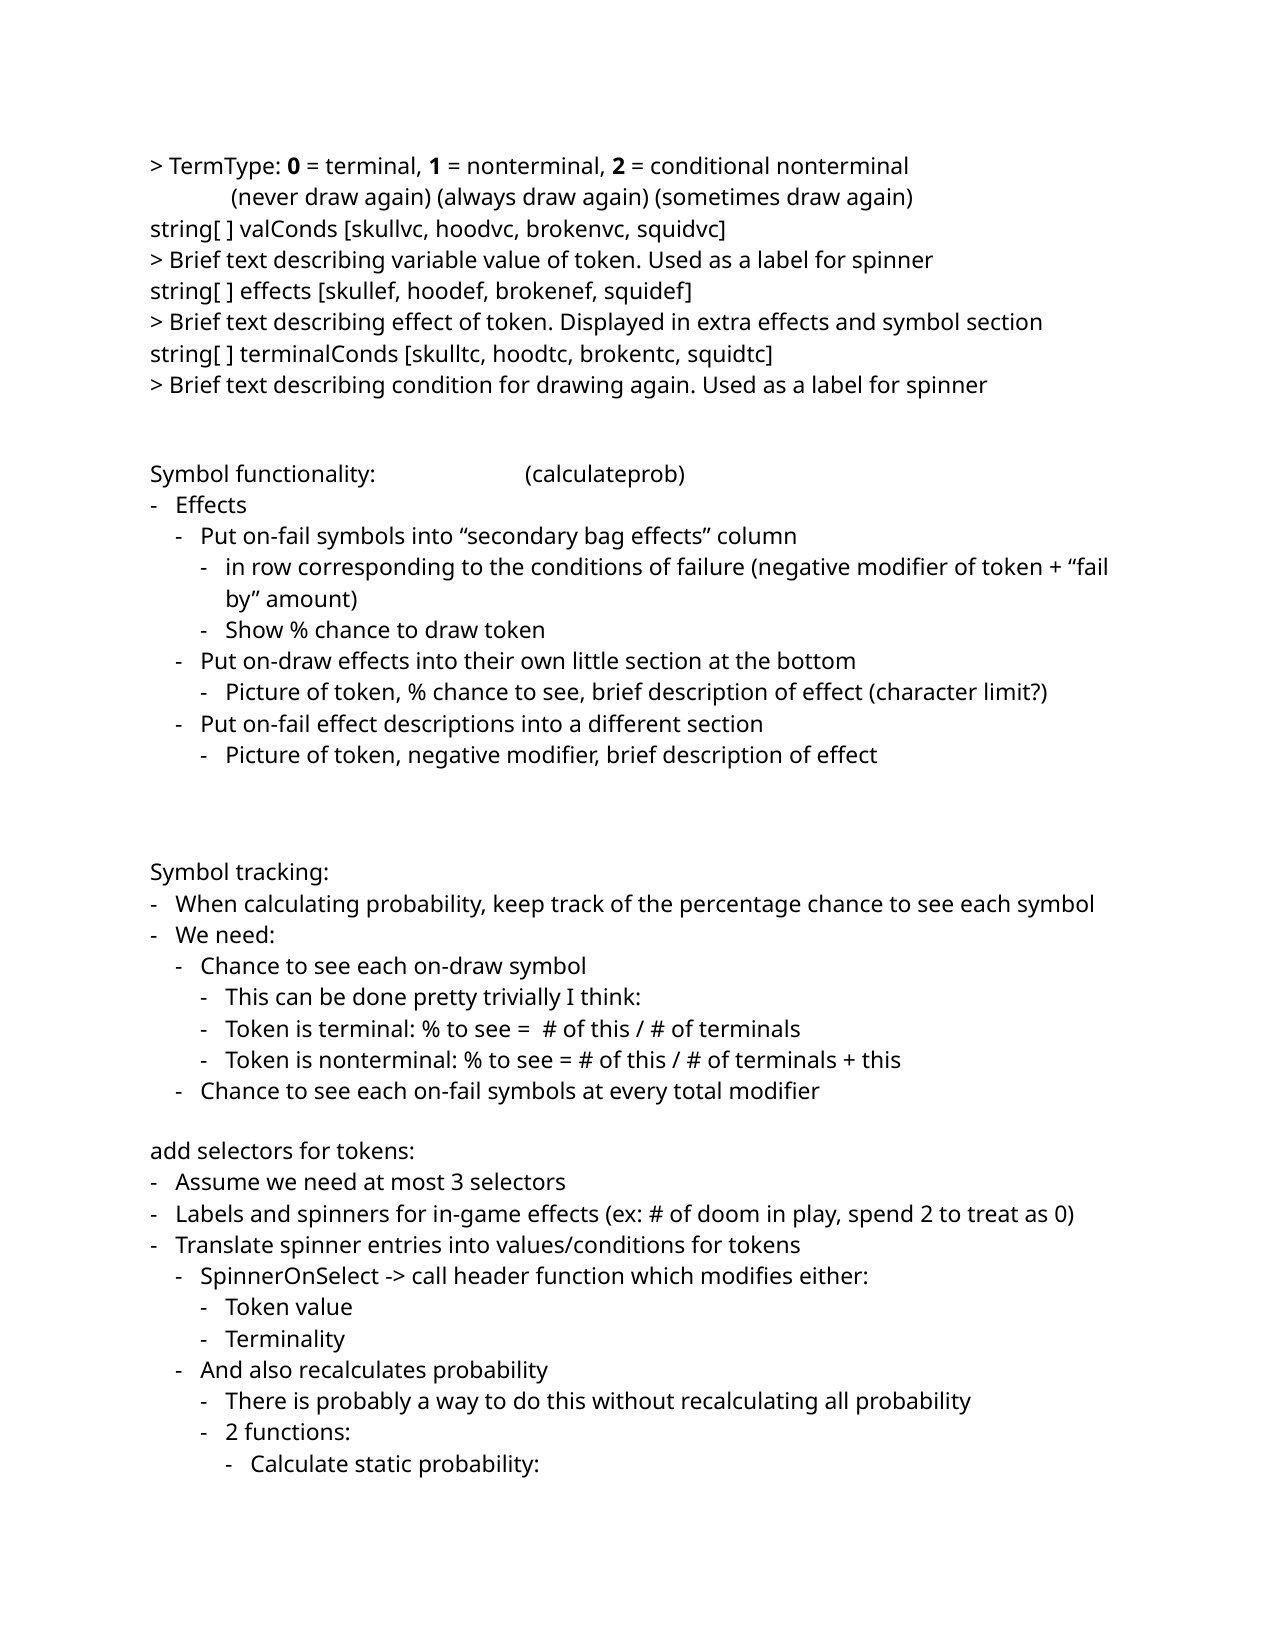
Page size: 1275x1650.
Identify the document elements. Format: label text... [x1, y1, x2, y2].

text > Brief text describing condition for drawing again. Used as a label for spinner [150, 369, 1125, 400]
list And also recalculates probability [175, 1354, 1125, 1385]
list 2 functions: [200, 1416, 1125, 1447]
list SpinnerOnSelect -> call header function which modifies either: [175, 1260, 1125, 1291]
list Calculate static probability: [225, 1447, 1125, 1479]
text string[ ] effects [skullef, hoodef, brokenef, squidef] [150, 275, 1125, 306]
list Chance to see each on-fail symbols at every total modifier [175, 1075, 1125, 1106]
list Effects [150, 489, 1125, 520]
text (never draw again) (always draw again) (sometimes draw again) [150, 181, 1125, 212]
list Chance to see each on-draw symbol [175, 950, 1125, 981]
list Terminality [200, 1322, 1125, 1354]
text string[ ] valConds [skullvc, hoodvc, brokenvc, squidvc] [150, 212, 1125, 244]
text Symbol functionality: (calculateprob) [150, 457, 1125, 489]
text Symbol tracking: [150, 856, 1125, 887]
text > Brief text describing effect of token. Displayed in extra effects and symbol section [150, 306, 1125, 337]
list Put on-draw effects into their own little section at the bottom [175, 645, 1125, 676]
list This can be done pretty trivially I think: [200, 981, 1125, 1012]
list Put on-fail effect descriptions into a different section [175, 707, 1125, 739]
list Picture of token, % chance to see, brief description of effect (character limit?) [200, 676, 1125, 707]
list Picture of token, negative modifier, brief description of effect [200, 739, 1125, 770]
list Labels and spinners for in-game effects (ex: # of doom in play, spend 2 to treat as 0) [150, 1197, 1125, 1229]
list Token value [200, 1291, 1125, 1322]
text > Brief text describing variable value of token. Used as a label for spinner [150, 244, 1125, 275]
text string[ ] terminalConds [skulltc, hoodtc, brokentc, squidtc] [150, 337, 1125, 369]
list Token is nonterminal: % to see = # of this / # of terminals + this [200, 1044, 1125, 1075]
list When calculating probability, keep track of the percentage chance to see each symbol [150, 887, 1125, 919]
list We need: [150, 919, 1125, 950]
list Translate spinner entries into values/conditions for tokens [150, 1229, 1125, 1260]
text > TermType: 0 = terminal, 1 = nonterminal, 2 = conditional nonterminal [150, 150, 1125, 181]
text add selectors for tokens: [150, 1135, 1125, 1166]
list There is probably a way to do this without recalculating all probability [200, 1385, 1125, 1416]
list Show % chance to draw token [200, 614, 1125, 645]
list Assume we need at most 3 selectors [150, 1166, 1125, 1197]
list Token is terminal: % to see = # of this / # of terminals [200, 1012, 1125, 1044]
list Put on-fail symbols into “secondary bag effects” column [175, 520, 1125, 551]
list in row corresponding to the conditions of failure (negative modifier of token + “fail by” amount) [200, 551, 1125, 614]
